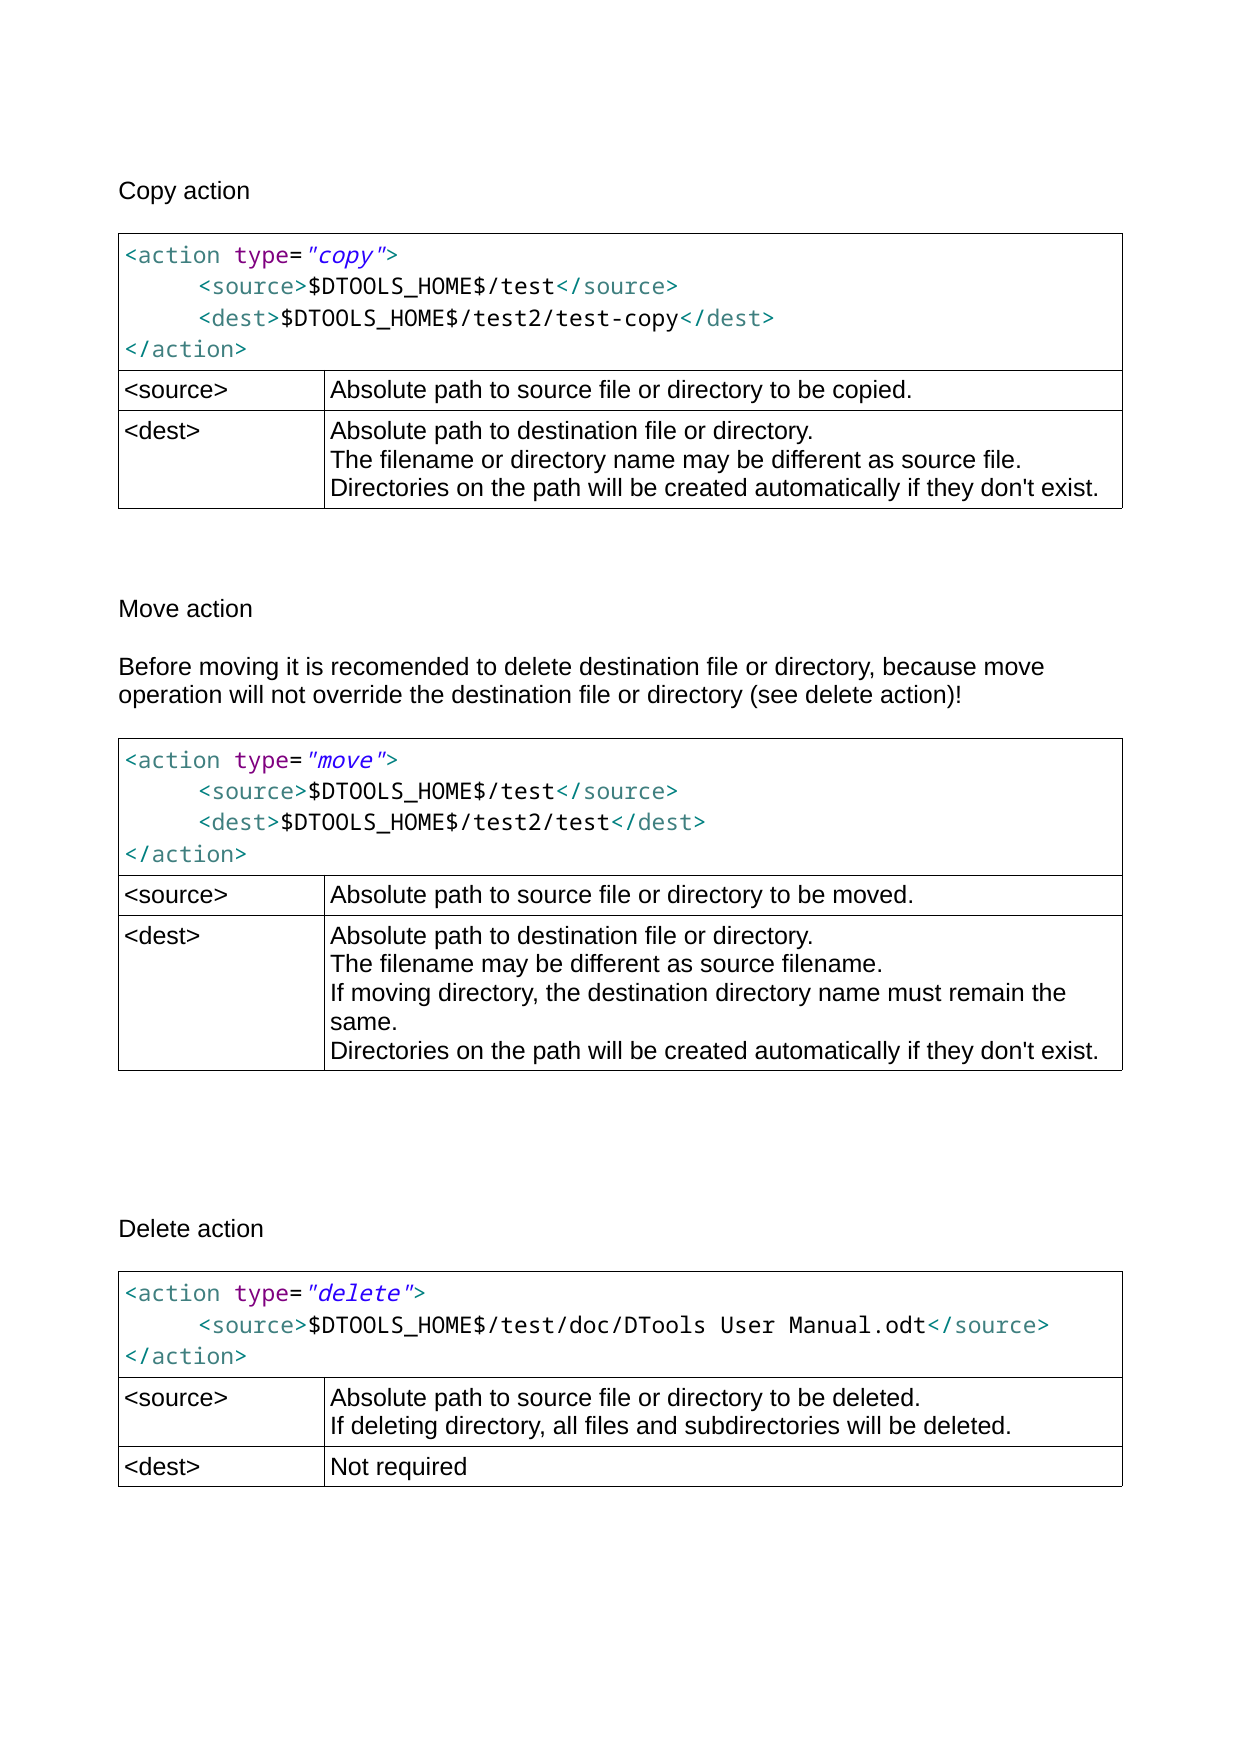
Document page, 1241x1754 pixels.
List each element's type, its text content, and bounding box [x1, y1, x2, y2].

table_cell <source> [119, 876, 324, 915]
text Delete action [118, 1214, 1122, 1243]
table_cell <dest> [119, 1447, 324, 1486]
table_cell Absolute path to destination file or directory. The filename may be different as source filename. If moving directory, the destination directory name must remain the same. Directories on the path will be created automatically if they don't exist. [325, 916, 1122, 1070]
table_cell <dest> [119, 411, 324, 508]
table_cell Not required [325, 1447, 1122, 1486]
table_header <action type="move"> <source>$DTOOLS_HOME$/test</source> <dest>$DTOOLS_HOME$/test2/test</dest> </action> [119, 739, 1122, 874]
table_cell Absolute path to source file or directory to be copied. [325, 371, 1122, 410]
table_cell Absolute path to destination file or directory. The filename or directory name may be different as source file. Directories on the path will be created automatically if they don't exist. [325, 411, 1122, 508]
table_header <action type="delete"> <source>$DTOOLS_HOME$/test/doc/DTools User Manual.odt</source> </action> [119, 1272, 1122, 1377]
table_cell Absolute path to source file or directory to be moved. [325, 876, 1122, 915]
table_cell <source> [119, 1378, 324, 1446]
table_header <action type="copy"> <source>$DTOOLS_HOME$/test</source> <dest>$DTOOLS_HOME$/test2/test-copy</dest> </action> [119, 234, 1122, 370]
text Move action [118, 594, 1122, 623]
text Before moving it is recomended to delete destination file or directory, because move operation will not override the destination file or directory (see delete action)! [118, 652, 1122, 709]
text Copy action [118, 176, 1122, 204]
table_cell <source> [119, 371, 324, 410]
table_cell <dest> [119, 916, 324, 1070]
table_cell Absolute path to source file or directory to be deleted. If deleting directory, all files and subdirectories will be deleted. [325, 1378, 1122, 1446]
